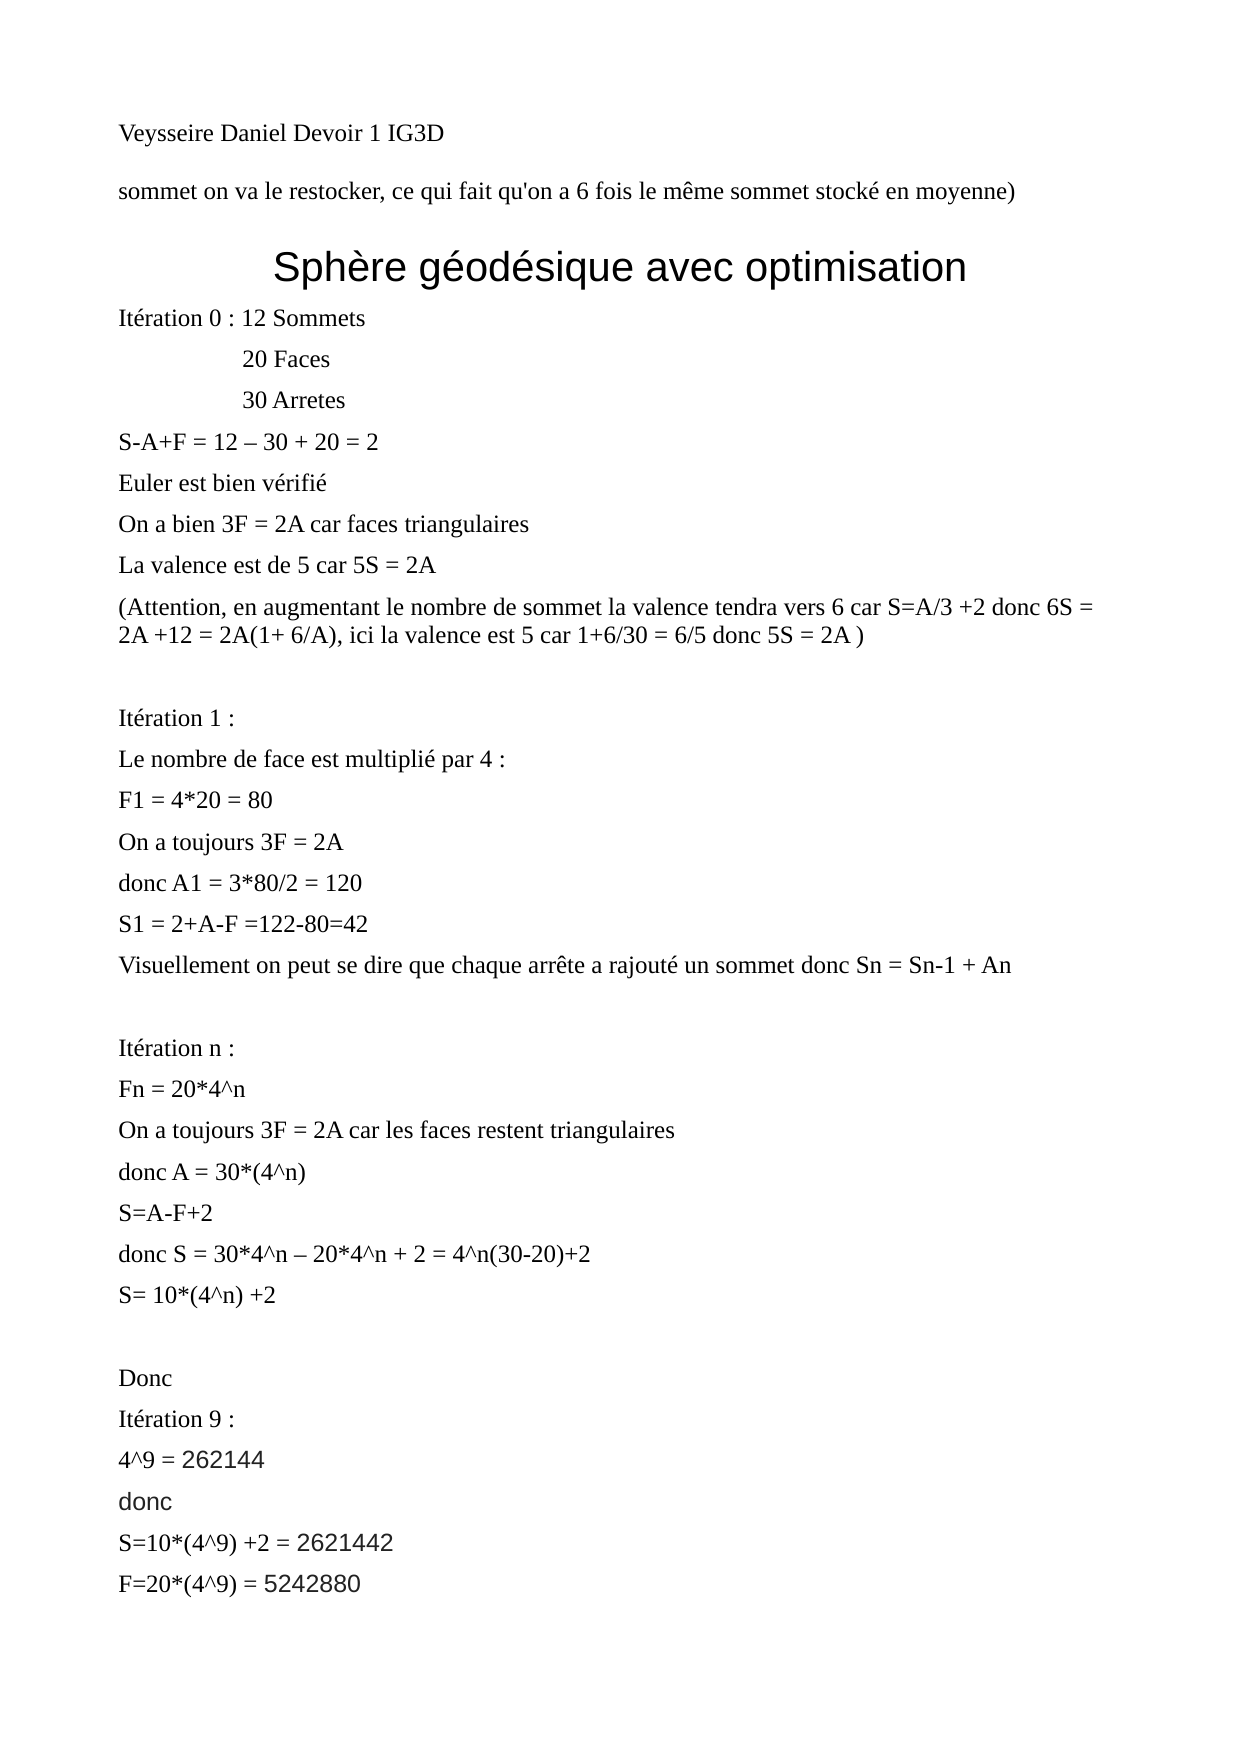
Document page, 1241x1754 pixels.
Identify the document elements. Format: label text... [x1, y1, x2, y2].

text donc A = 30*(4^n) [118, 1157, 1122, 1186]
text donc A1 = 3*80/2 = 120 [118, 868, 1122, 897]
text 30 Arretes [118, 386, 1122, 414]
text On a toujours 3F = 2A car les faces restent triangulaires [118, 1116, 1122, 1144]
text F=20*(4^9) = 5242880 [118, 1569, 1122, 1598]
text Euler est bien vérifié [118, 468, 1122, 497]
text S-A+F = 12 – 30 + 20 = 2 [118, 427, 1122, 456]
text La valence est de 5 car 5S = 2A [118, 551, 1122, 579]
text (Attention, en augmentant le nombre de sommet la valence tendra vers 6 car S=A/3 +2 donc 6S = 2A +12 = 2A(1+ 6/A), ici la valence est 5 car 1+6/30 = 6/5 donc 5S = 2A ) [118, 592, 1122, 649]
text donc S = 30*4^n – 20*4^n + 2 = 4^n(30-20)+2 [118, 1239, 1122, 1268]
text Fn = 20*4^n [118, 1074, 1122, 1103]
text S= 10*(4^n) +2 [118, 1281, 1122, 1309]
text On a bien 3F = 2A car faces triangulaires [118, 509, 1122, 538]
text Itération n : [118, 1033, 1122, 1062]
text S=10*(4^9) +2 = 2621442 [118, 1528, 1122, 1557]
text donc [118, 1487, 1122, 1516]
text Itération 1 : [118, 703, 1122, 732]
text Itération 0 : 12 Sommets [118, 303, 1122, 332]
text F1 = 4*20 = 80 [118, 786, 1122, 814]
text 20 Faces [118, 344, 1122, 373]
text On a toujours 3F = 2A [118, 827, 1122, 856]
text S1 = 2+A-F =122-80=42 [118, 909, 1122, 938]
text Visuellement on peut se dire que chaque arrête a rajouté un sommet donc Sn = Sn-1 + An [118, 951, 1122, 979]
text Le nombre de face est multiplié par 4 : [118, 744, 1122, 773]
subtitle Sphère géodésique avec optimisation [118, 243, 1122, 291]
text S=A-F+2 [118, 1198, 1122, 1227]
text 4^9 = 262144 [118, 1446, 1122, 1474]
text sommet on va le restocker, ce qui fait qu'on a 6 fois le même sommet stocké en moyenne) [118, 176, 1122, 205]
text Donc [118, 1363, 1122, 1392]
text Itération 9 : [118, 1404, 1122, 1433]
